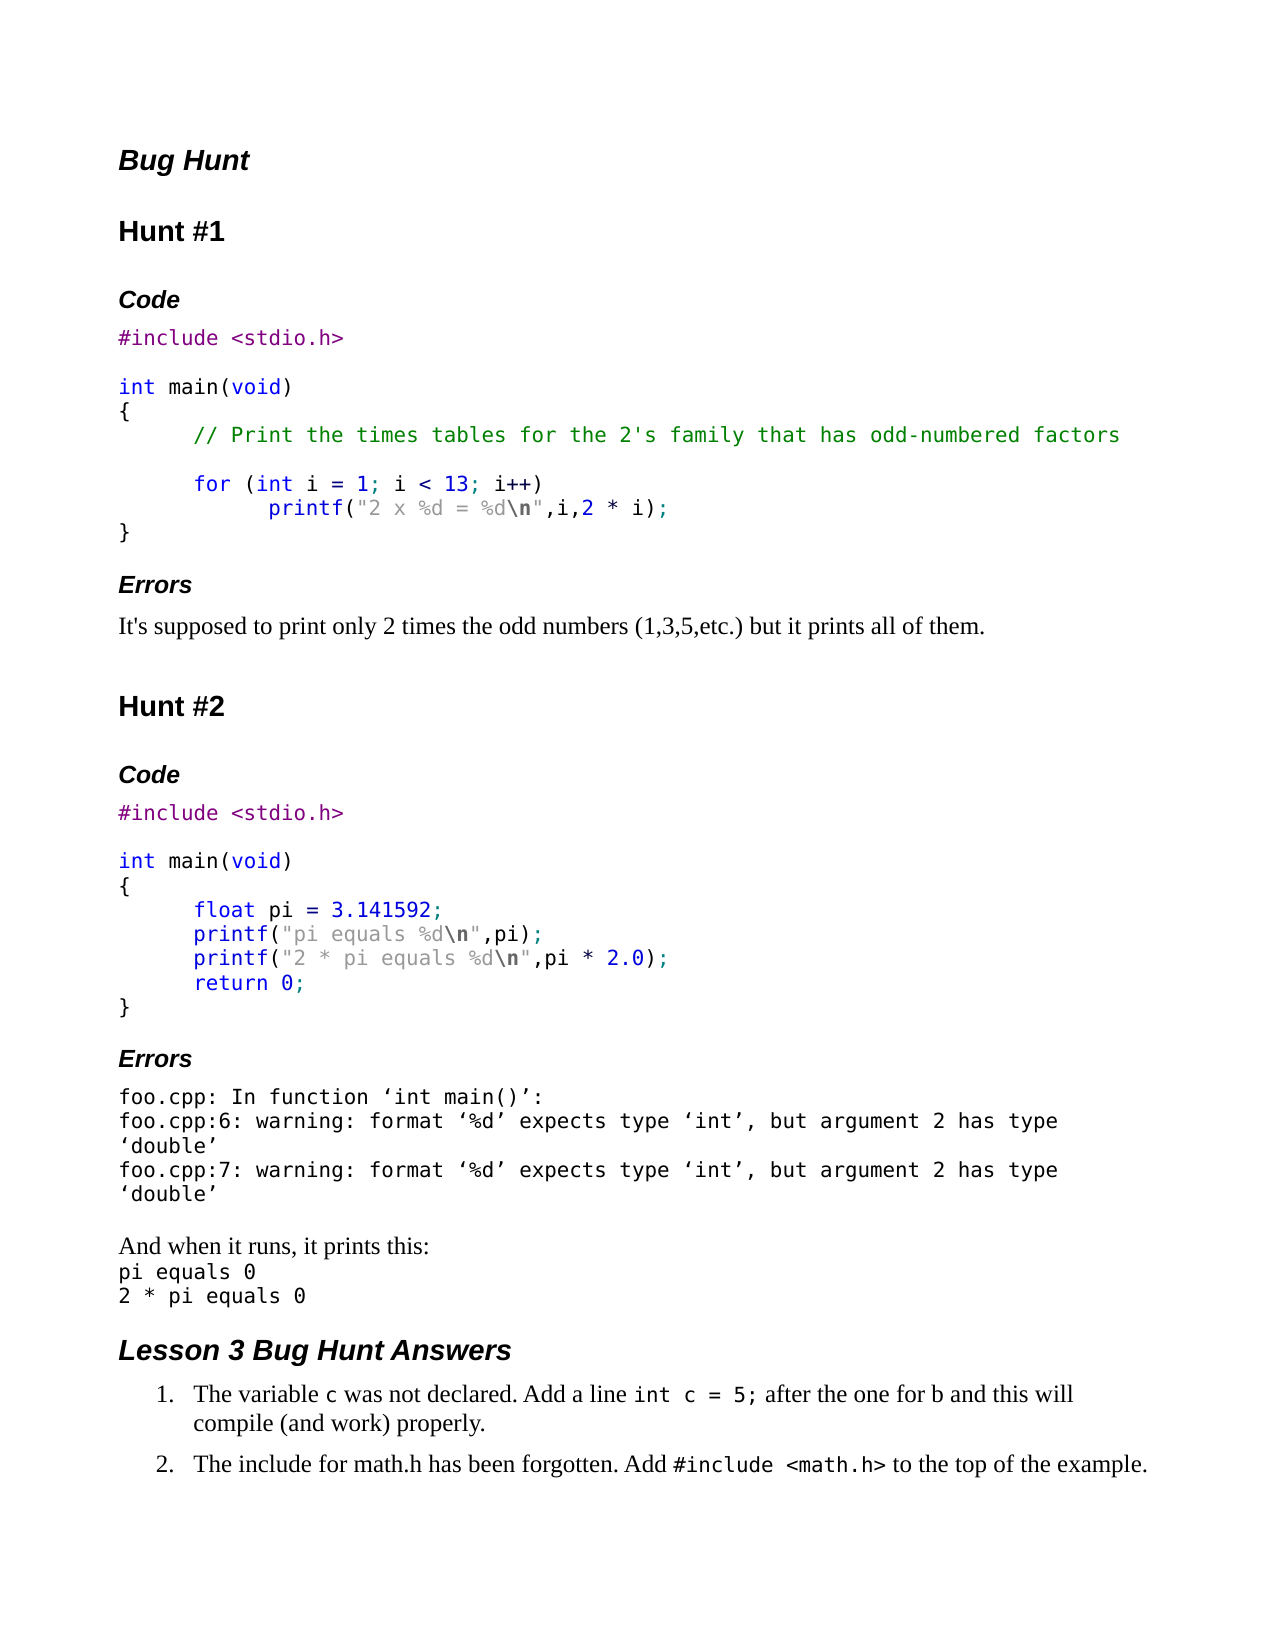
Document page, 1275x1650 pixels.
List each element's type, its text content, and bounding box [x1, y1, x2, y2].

text #include <stdio.h> [118, 326, 1157, 351]
text It's supposed to print only 2 times the odd numbers (1,3,5,etc.) but it prints all of them. [118, 611, 1157, 639]
subtitle Errors [118, 570, 1157, 598]
text pi equals 0 [118, 1260, 1157, 1284]
text } [118, 520, 1157, 545]
text } [118, 995, 1157, 1019]
text foo.cpp: In function ‘int main()’: [118, 1085, 1157, 1109]
subtitle Lesson 3 Bug Hunt Answers [118, 1333, 1157, 1367]
text { [118, 399, 1157, 423]
text { [118, 874, 1157, 898]
subtitle Code [118, 760, 1157, 788]
text 2 * pi equals 0 [118, 1284, 1157, 1308]
text foo.cpp:7: warning: format ‘%d’ expects type ‘int’, but argument 2 has type ‘double’ [118, 1158, 1157, 1207]
subtitle Code [118, 285, 1157, 314]
text // Print the times tables for the 2's family that has odd-numbered factors [118, 423, 1157, 448]
text float pi = 3.141592; [118, 898, 1157, 922]
subtitle Errors [118, 1044, 1157, 1073]
text And when it runs, it prints this: [118, 1231, 1157, 1260]
text printf("pi equals %d\n",pi); [118, 922, 1157, 946]
text foo.cpp:6: warning: format ‘%d’ expects type ‘int’, but argument 2 has type ‘double’ [118, 1109, 1157, 1158]
text printf("2 * pi equals %d\n",pi * 2.0); [118, 946, 1157, 971]
list The include for math.h has been forgotten. Add #include <math.h> to the top of the example. [156, 1449, 1157, 1478]
text printf("2 x %d = %d\n",i,2 * i); [118, 496, 1157, 520]
list The variable c was not declared. Add a line int c = 5; after the one for b and this will compile (and work) properly. [156, 1379, 1157, 1437]
subtitle Hunt #1 [118, 214, 1157, 248]
text int main(void) [118, 849, 1157, 874]
text for (int i = 1; i < 13; i++) [118, 472, 1157, 496]
text int main(void) [118, 375, 1157, 399]
subtitle Hunt #2 [118, 689, 1157, 722]
text return 0; [118, 971, 1157, 995]
text #include <stdio.h> [118, 801, 1157, 825]
subtitle Bug Hunt [118, 143, 1157, 177]
